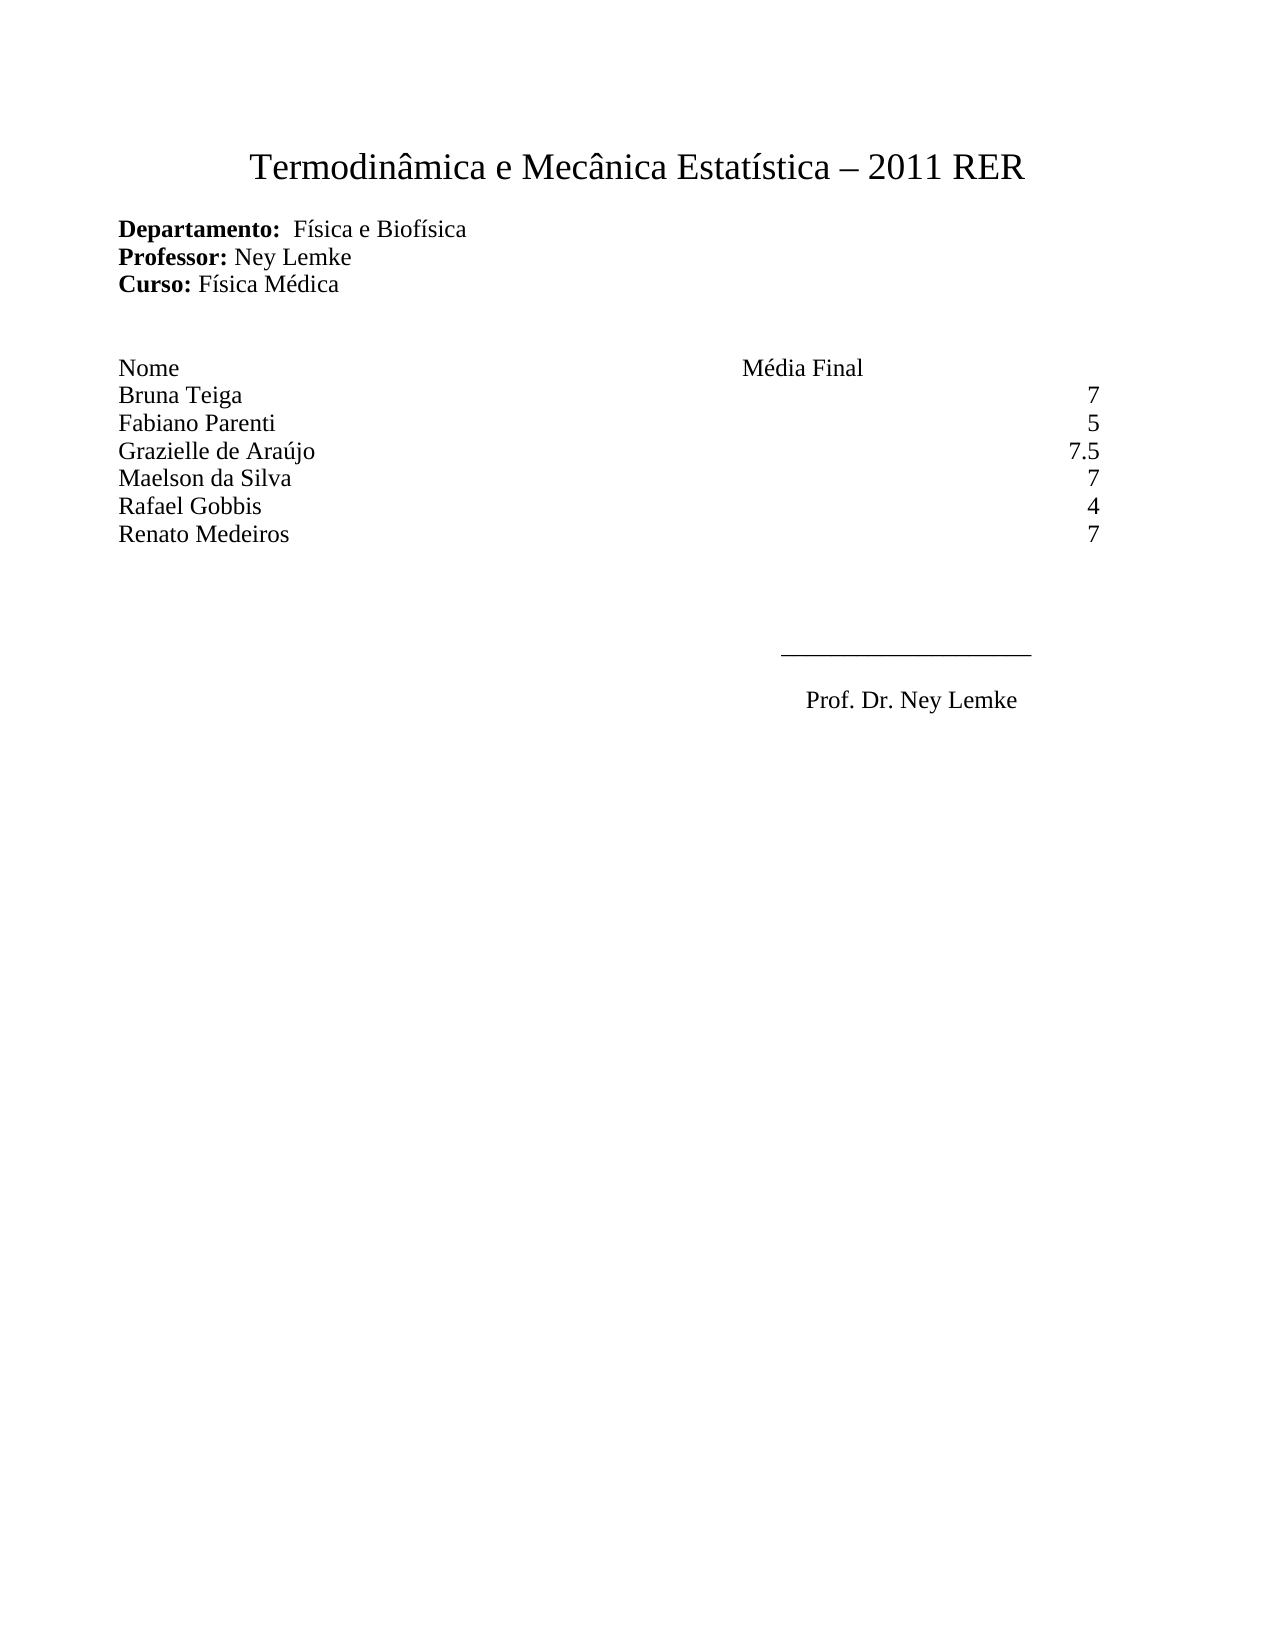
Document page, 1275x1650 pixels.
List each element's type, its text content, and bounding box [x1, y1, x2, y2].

table_cell Maelson da Silva [118, 465, 742, 492]
table_cell 4 [742, 492, 1099, 520]
table_cell 5 [742, 409, 1099, 437]
table_cell Bruna Teiga [118, 381, 742, 409]
text ____________________ [118, 631, 1157, 658]
text Professor: Ney Lemke [118, 243, 1157, 271]
table_cell 7 [742, 381, 1099, 409]
table_header Média Final [742, 354, 1099, 381]
table_cell Fabiano Parenti [118, 409, 742, 437]
text Departamento: Física e Biofísica [118, 215, 1157, 243]
text Termodinâmica e Mecânica Estatística – 2011 RER [118, 146, 1157, 187]
table_cell 7 [742, 520, 1099, 548]
table_cell Grazielle de Araújo [118, 437, 742, 464]
table_cell Rafael Gobbis [118, 492, 742, 520]
table_cell Renato Medeiros [118, 520, 742, 548]
table_header Nome [118, 354, 742, 381]
text Prof. Dr. Ney Lemke [118, 686, 1157, 714]
table_cell 7 [742, 465, 1099, 492]
table_cell 7.5 [742, 437, 1099, 464]
text Curso: Física Médica [118, 271, 1157, 298]
